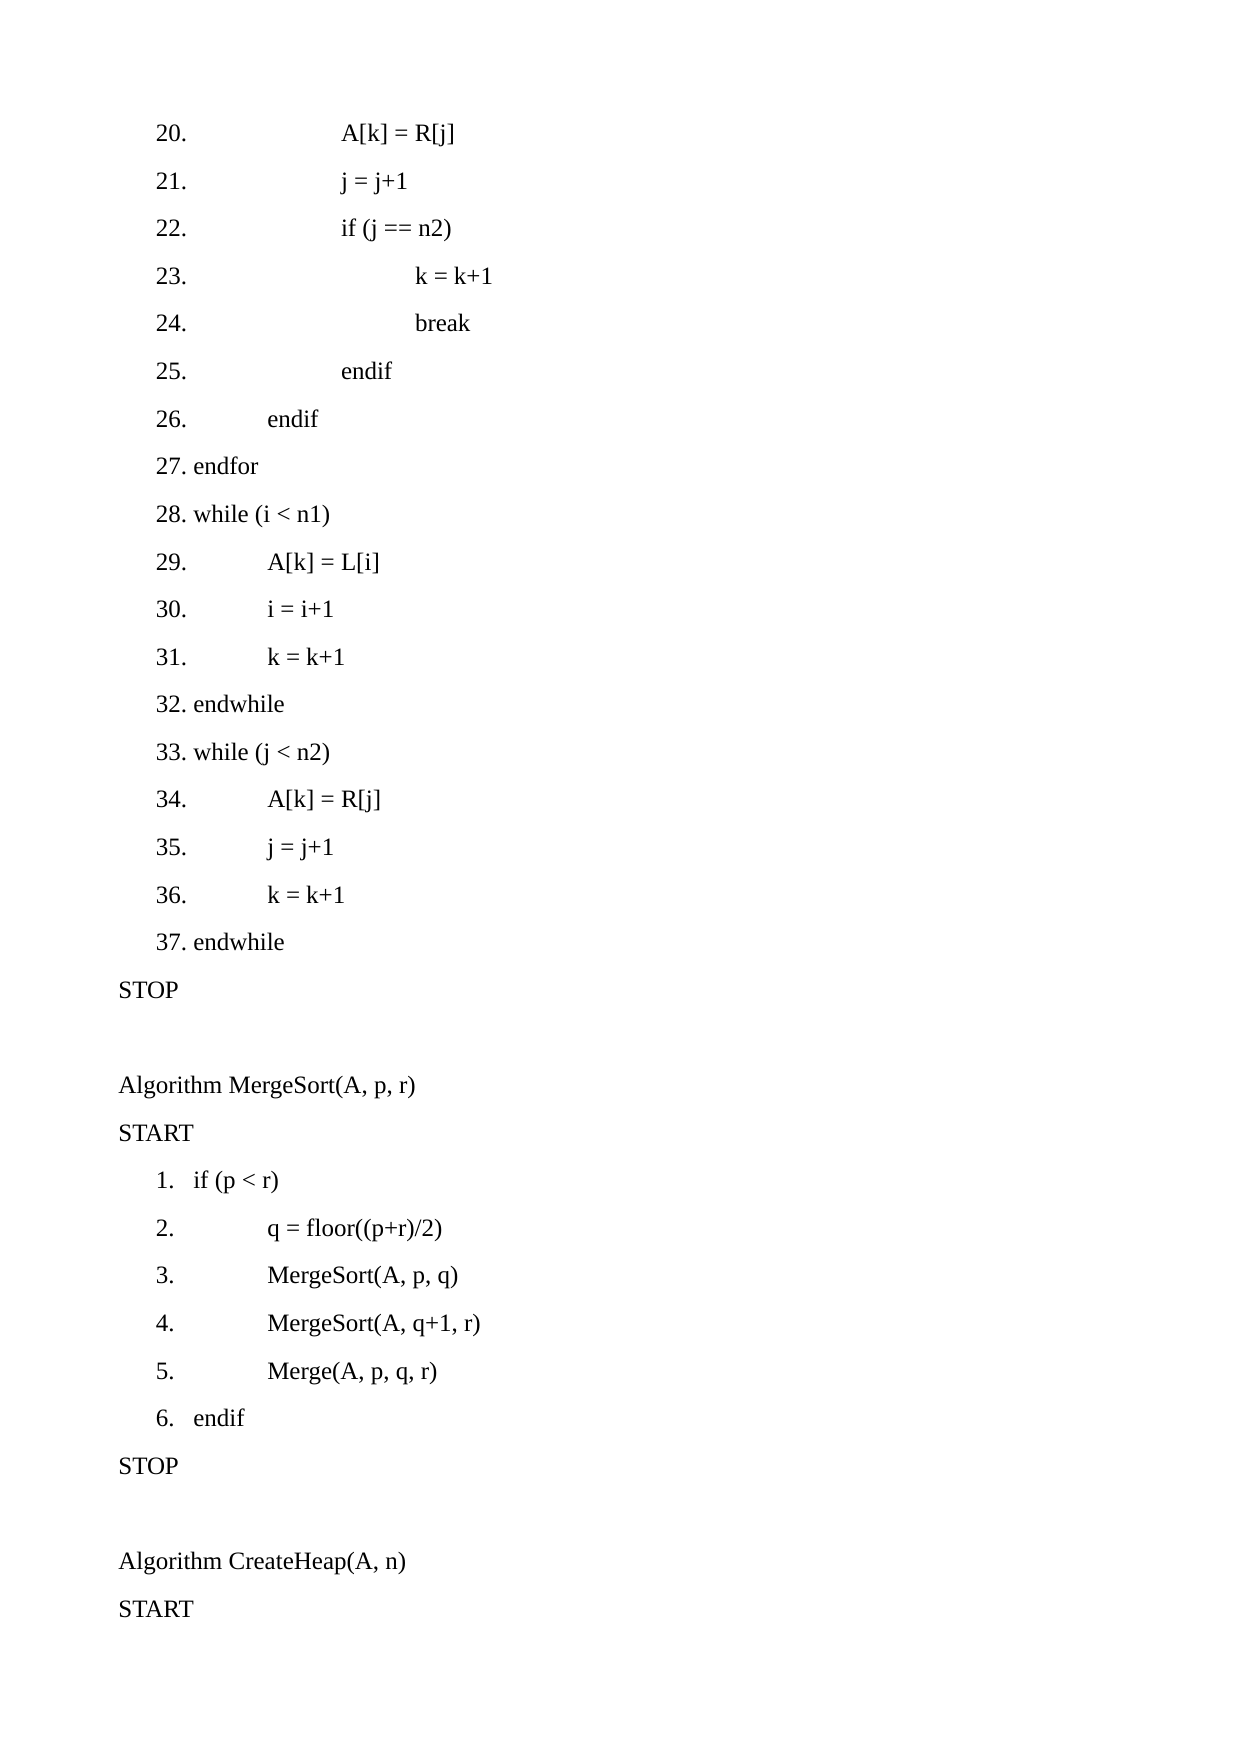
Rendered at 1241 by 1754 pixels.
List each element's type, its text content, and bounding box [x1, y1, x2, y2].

list while (i < n1) [156, 499, 1122, 528]
list endif [156, 404, 1122, 432]
text Algorithm CreateHeap(A, n) [118, 1546, 1122, 1575]
list k = k+1 [156, 642, 1122, 671]
list i = i+1 [156, 594, 1122, 623]
list A[k] = R[j] [156, 118, 1122, 147]
list endfor [156, 451, 1122, 480]
list MergeSort(A, q+1, r) [156, 1308, 1122, 1337]
list q = floor((p+r)/2) [156, 1213, 1122, 1242]
list MergeSort(A, p, q) [156, 1261, 1122, 1289]
list endwhile [156, 927, 1122, 956]
list Merge(A, p, q, r) [156, 1356, 1122, 1384]
text STOP [118, 975, 1122, 1004]
text START [118, 1594, 1122, 1623]
list k = k+1 [156, 261, 1122, 290]
list endwhile [156, 689, 1122, 718]
text START [118, 1118, 1122, 1147]
list A[k] = R[j] [156, 784, 1122, 813]
list k = k+1 [156, 880, 1122, 908]
list endif [156, 1403, 1122, 1432]
list endif [156, 356, 1122, 385]
text Algorithm MergeSort(A, p, r) [118, 1070, 1122, 1099]
list break [156, 308, 1122, 337]
list if (j == n2) [156, 213, 1122, 242]
list if (p < r) [156, 1165, 1122, 1194]
text STOP [118, 1451, 1122, 1480]
list A[k] = L[i] [156, 547, 1122, 575]
list while (j < n2) [156, 737, 1122, 766]
list j = j+1 [156, 832, 1122, 861]
list j = j+1 [156, 166, 1122, 194]
